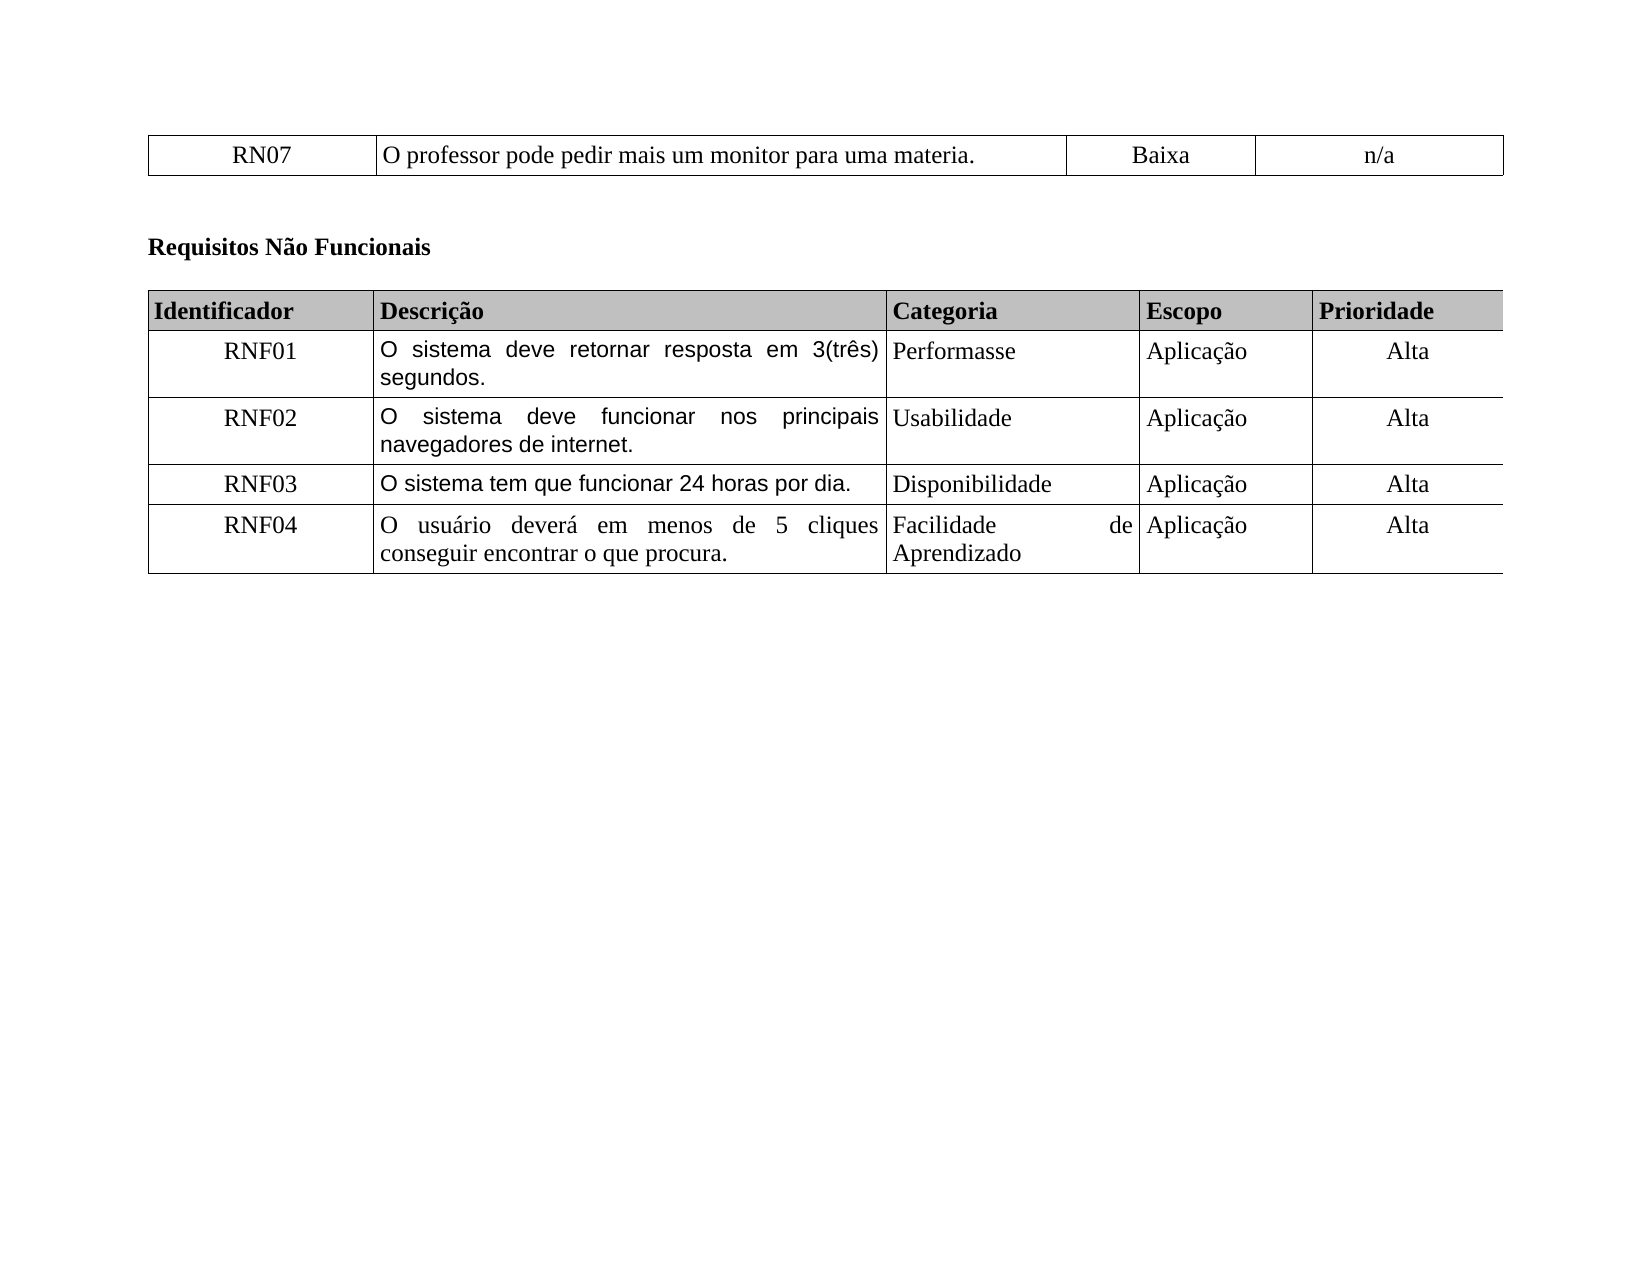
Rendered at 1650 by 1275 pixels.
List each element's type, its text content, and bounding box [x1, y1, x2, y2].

text Requisitos Não Funcionais [148, 232, 1502, 261]
table_header Escopo [1140, 291, 1312, 330]
table_cell O sistema deve retornar resposta em 3(três) segundos. [374, 331, 886, 397]
table_cell RNF02 [149, 398, 373, 464]
table_cell Usabilidade [887, 398, 1139, 464]
table_cell Disponibilidade [887, 465, 1139, 504]
table_cell Alta [1313, 465, 1503, 504]
table_cell Aplicação [1140, 465, 1312, 504]
table_cell RNF01 [149, 331, 373, 397]
table_cell Alta [1313, 505, 1503, 573]
table_cell n/a [1256, 136, 1503, 175]
table_cell Aplicação [1140, 398, 1312, 464]
table_cell RN07 [149, 136, 376, 175]
table_cell O professor pode pedir mais um monitor para uma materia. [377, 136, 1066, 175]
table_header Categoria [887, 291, 1139, 330]
table_header Identificador [149, 291, 373, 330]
table_cell O sistema tem que funcionar 24 horas por dia. [374, 465, 886, 504]
table_cell RNF04 [149, 505, 373, 573]
table_cell Aplicação [1140, 505, 1312, 573]
table_header Descrição [374, 291, 886, 330]
table_cell Performasse [887, 331, 1139, 397]
table_cell Aplicação [1140, 331, 1312, 397]
table_cell O sistema deve funcionar nos principais navegadores de internet. [374, 398, 886, 464]
table_cell RNF03 [149, 465, 373, 504]
table_header Prioridade [1313, 291, 1503, 330]
table_cell Facilidade de Aprendizado [887, 505, 1139, 573]
table_cell Alta [1313, 331, 1503, 397]
table_cell Alta [1313, 398, 1503, 464]
table_cell O usuário deverá em menos de 5 cliques conseguir encontrar o que procura. [374, 505, 886, 573]
table_cell Baixa [1067, 136, 1255, 175]
